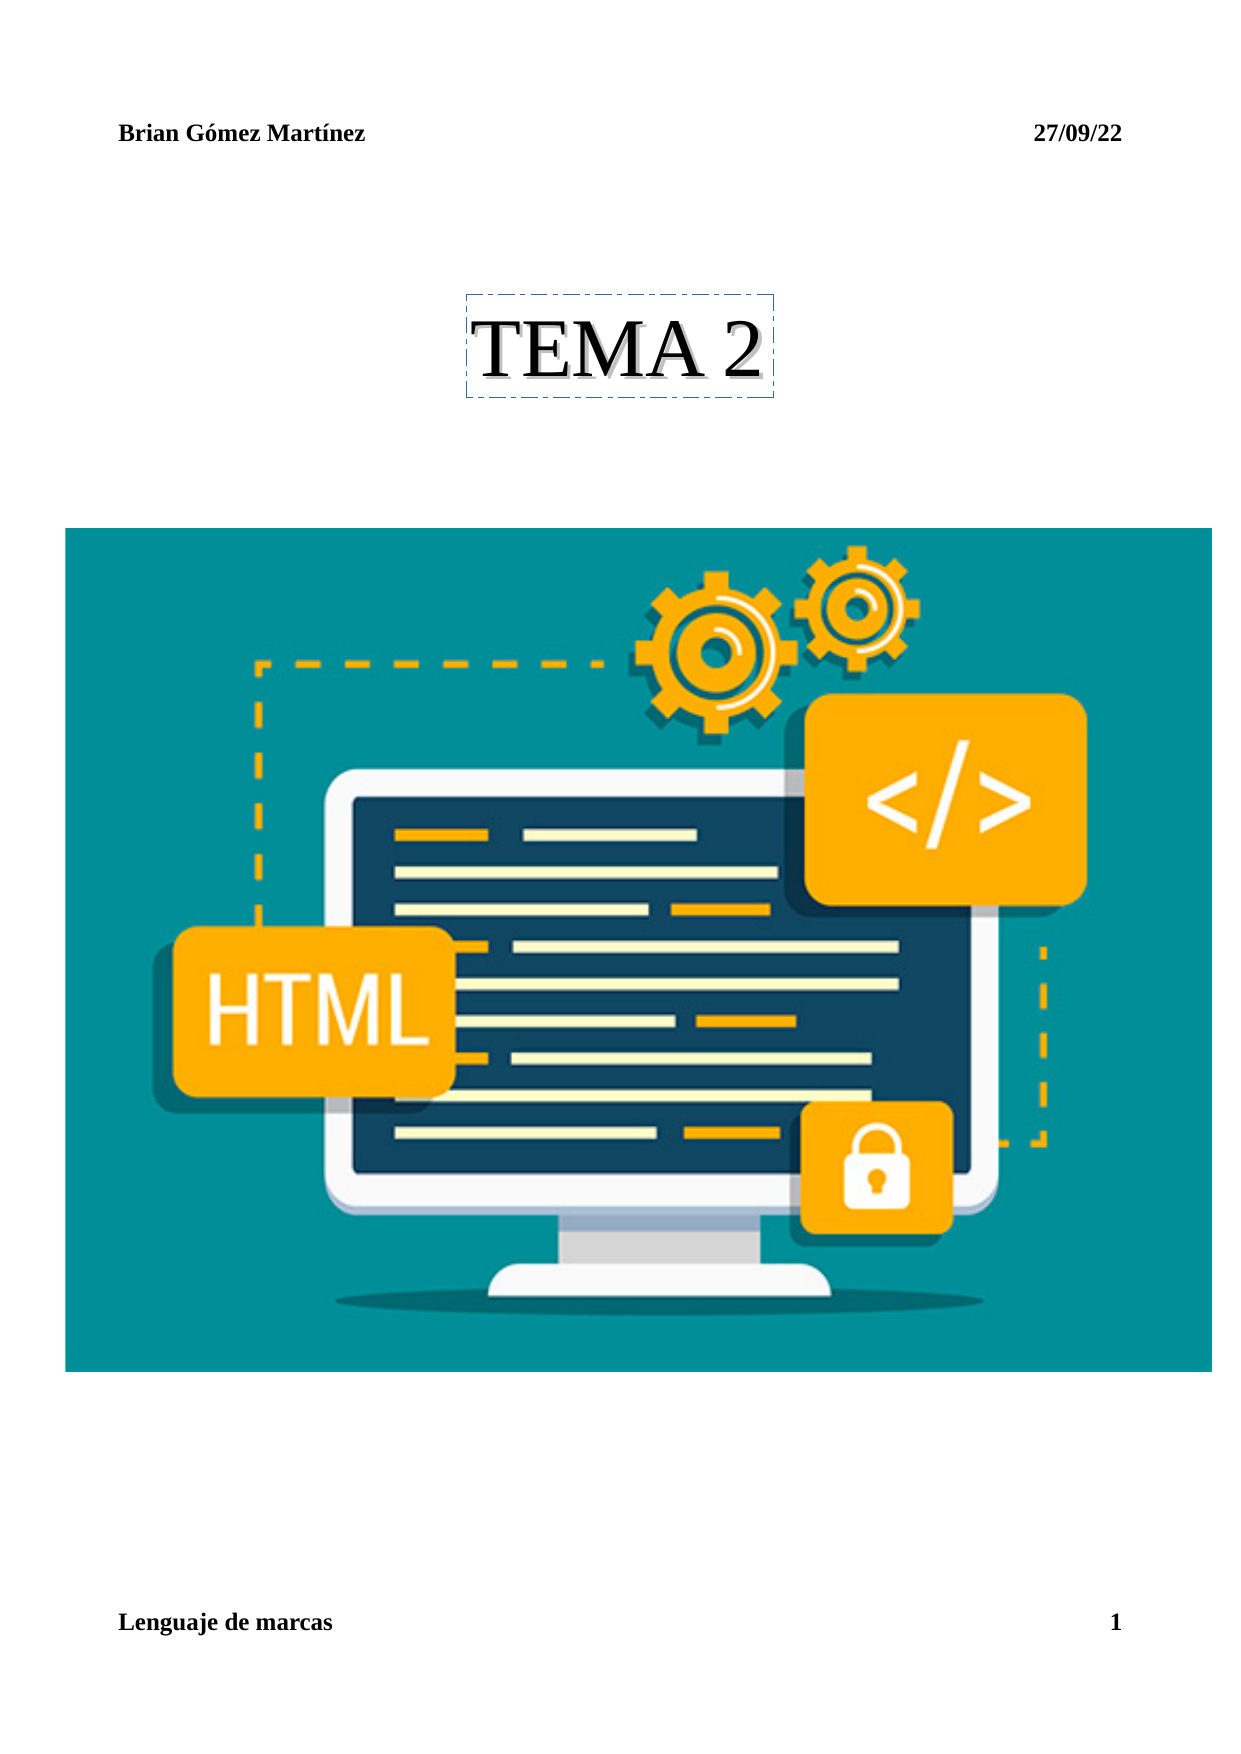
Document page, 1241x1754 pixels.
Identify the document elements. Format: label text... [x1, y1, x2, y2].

text TEMA 2 [118, 291, 1122, 401]
picture [65, 528, 1212, 1372]
